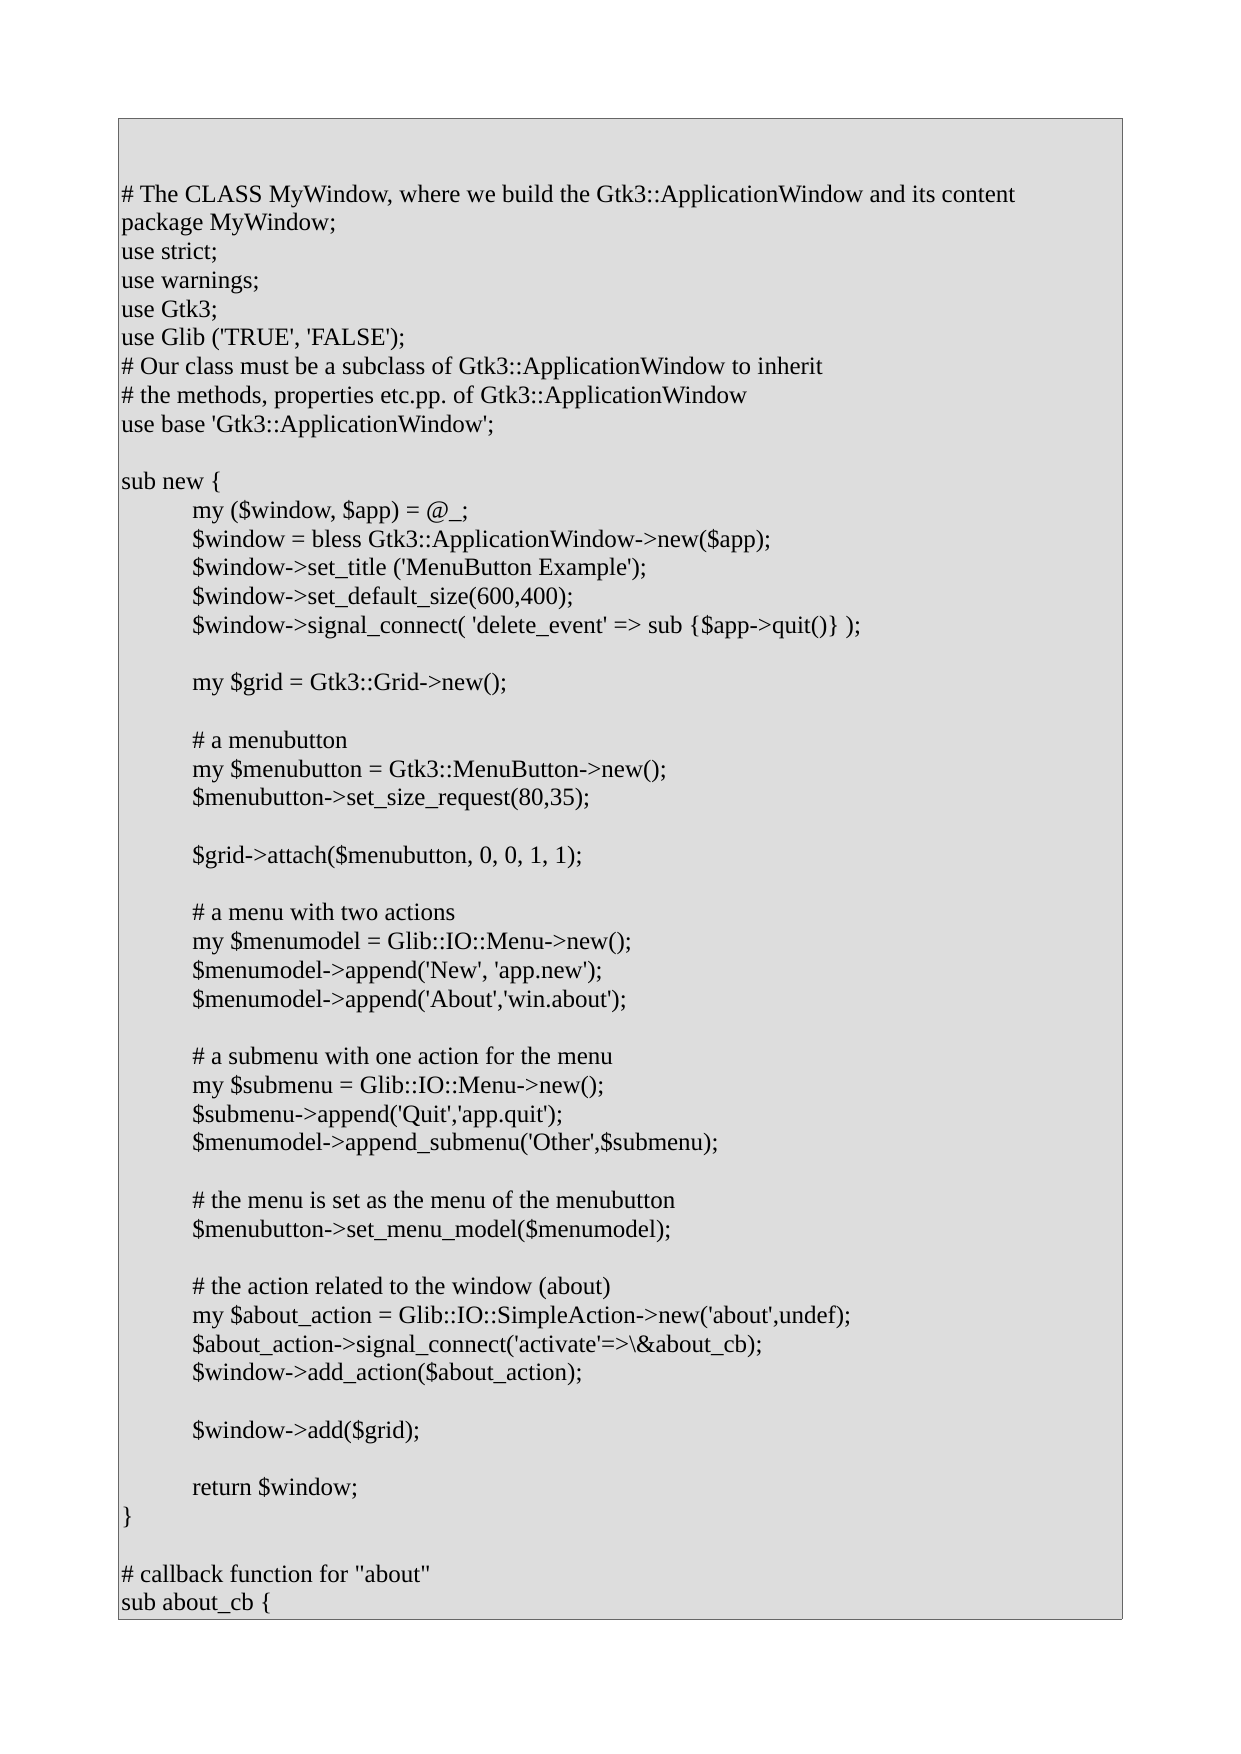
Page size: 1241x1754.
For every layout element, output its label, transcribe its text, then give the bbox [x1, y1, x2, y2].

text $grid->attach($menubutton, 0, 0, 1, 1); [119, 837, 1122, 866]
text $window->set_title ('MenuButton Example'); [119, 549, 1122, 578]
text use Gtk3; [119, 291, 1122, 319]
text # a menubutton [119, 722, 1122, 751]
text package MyWindow; [119, 204, 1122, 233]
text $menumodel->append_submenu('Other',$submenu); [119, 1124, 1122, 1153]
text use strict; [119, 233, 1122, 262]
text my $submenu = Glib::IO::Menu->new(); [119, 1067, 1122, 1096]
text return $window; [119, 1469, 1122, 1498]
text # the action related to the window (about) [119, 1268, 1122, 1297]
text $window->add($grid); [119, 1412, 1122, 1441]
text # the menu is set as the menu of the menubutton [119, 1182, 1122, 1211]
text $about_action->signal_connect('activate'=>\&about_cb); [119, 1326, 1122, 1354]
text $submenu->append('Quit','app.quit'); [119, 1096, 1122, 1124]
text use warnings; [119, 262, 1122, 291]
text use base 'Gtk3::ApplicationWindow'; [119, 406, 1122, 434]
text $menubutton->set_menu_model($menumodel); [119, 1211, 1122, 1239]
text # a submenu with one action for the menu [119, 1038, 1122, 1067]
text $window->add_action($about_action); [119, 1354, 1122, 1383]
text # Our class must be a subclass of Gtk3::ApplicationWindow to inherit [119, 348, 1122, 377]
text my $about_action = Glib::IO::SimpleAction->new('about',undef); [119, 1297, 1122, 1326]
text # a menu with two actions [119, 894, 1122, 923]
text my $menubutton = Gtk3::MenuButton->new(); [119, 751, 1122, 779]
text $window = bless Gtk3::ApplicationWindow->new($app); [119, 521, 1122, 549]
text my $menumodel = Glib::IO::Menu->new(); [119, 923, 1122, 952]
text sub new { [119, 463, 1122, 492]
text $menubutton->set_size_request(80,35); [119, 779, 1122, 808]
text my $grid = Gtk3::Grid->new(); [119, 664, 1122, 693]
text use Glib ('TRUE', 'FALSE'); [119, 319, 1122, 348]
text sub about_cb { [119, 1584, 1122, 1619]
text $window->signal_connect( 'delete_event' => sub {$app->quit()} ); [119, 607, 1122, 636]
text $menumodel->append('New', 'app.new'); [119, 952, 1122, 981]
text my ($window, $app) = @_; [119, 492, 1122, 521]
text # the methods, properties etc.pp. of Gtk3::ApplicationWindow [119, 377, 1122, 406]
text # callback function for "about" [119, 1556, 1122, 1584]
text # The CLASS MyWindow, where we build the Gtk3::ApplicationWindow and its content [119, 176, 1122, 204]
text } [119, 1498, 1122, 1527]
text $window->set_default_size(600,400); [119, 578, 1122, 607]
text $menumodel->append('About','win.about'); [119, 981, 1122, 1009]
